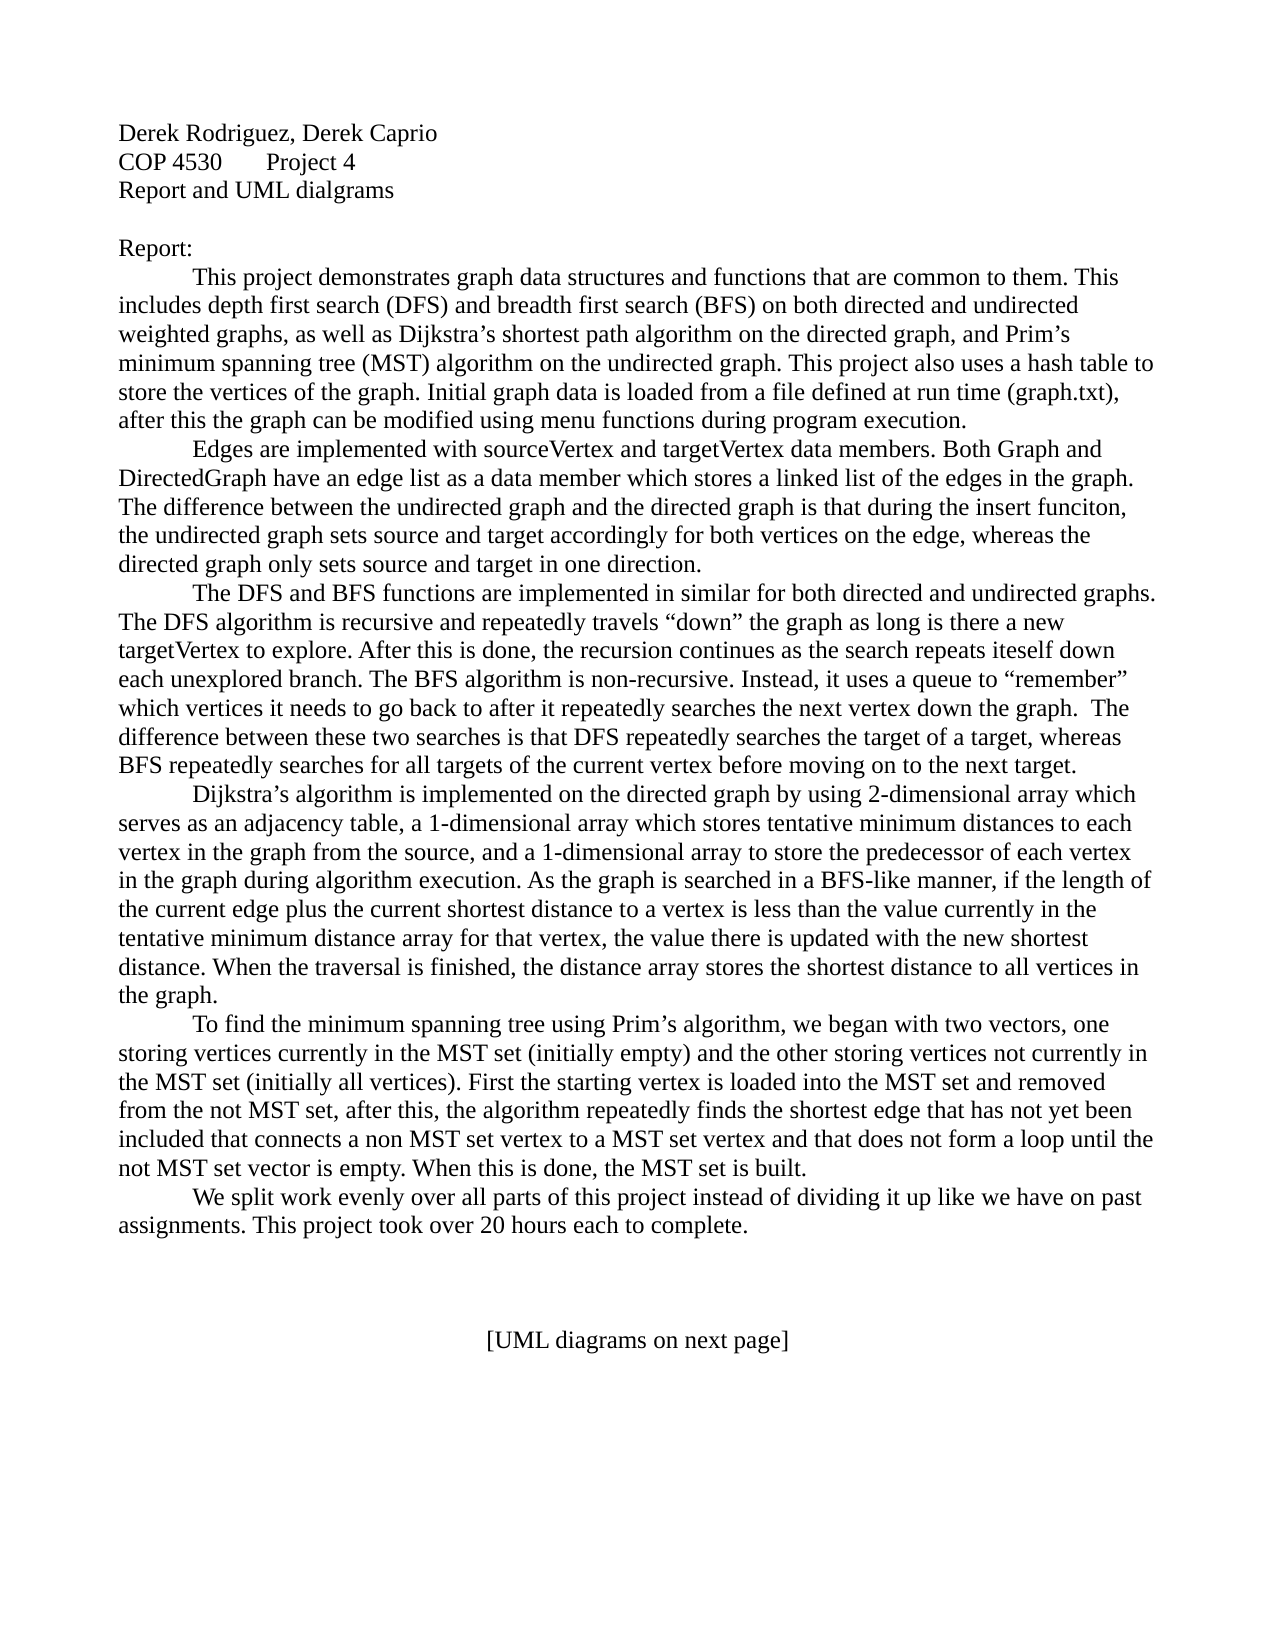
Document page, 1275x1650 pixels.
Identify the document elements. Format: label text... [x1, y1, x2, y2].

text COP 4530 Project 4 [118, 147, 1157, 176]
text This project demonstrates graph data structures and functions that are common to them. This includes depth first search (DFS) and breadth first search (BFS) on both directed and undirected weighted graphs, as well as Dijkstra’s shortest path algorithm on the directed graph, and Prim’s minimum spanning tree (MST) algorithm on the undirected graph. This project also uses a hash table to store the vertices of the graph. Initial graph data is loaded from a file defined at run time (graph.txt), after this the graph can be modified using menu functions during program execution. [118, 262, 1157, 434]
text Edges are implemented with sourceVertex and targetVertex data members. Both Graph and DirectedGraph have an edge list as a data member which stores a linked list of the edges in the graph. The difference between the undirected graph and the directed graph is that during the insert funciton, the undirected graph sets source and target accordingly for both vertices on the edge, whereas the directed graph only sets source and target in one direction. [118, 434, 1157, 578]
text [UML diagrams on next page] [118, 1326, 1157, 1354]
text To find the minimum spanning tree using Prim’s algorithm, we began with two vectors, one storing vertices currently in the MST set (initially empty) and the other storing vertices not currently in the MST set (initially all vertices). First the starting vertex is loaded into the MST set and removed from the not MST set, after this, the algorithm repeatedly finds the shortest edge that has not yet been included that connects a non MST set vertex to a MST set vertex and that does not form a loop until the not MST set vector is empty. When this is done, the MST set is built. [118, 1009, 1157, 1182]
text Report and UML dialgrams [118, 176, 1157, 204]
text The DFS and BFS functions are implemented in similar for both directed and undirected graphs. The DFS algorithm is recursive and repeatedly travels “down” the graph as long is there a new targetVertex to explore. After this is done, the recursion continues as the search repeats iteself down each unexplored branch. The BFS algorithm is non-recursive. Instead, it uses a queue to “remember” which vertices it needs to go back to after it repeatedly searches the next vertex down the graph. The difference between these two searches is that DFS repeatedly searches the target of a target, whereas BFS repeatedly searches for all targets of the current vertex before moving on to the next target. [118, 578, 1157, 779]
text Derek Rodriguez, Derek Caprio [118, 118, 1157, 147]
text We split work evenly over all parts of this project instead of dividing it up like we have on past assignments. This project took over 20 hours each to complete. [118, 1182, 1157, 1239]
text Report: [118, 233, 1157, 262]
text Dijkstra’s algorithm is implemented on the directed graph by using 2-dimensional array which serves as an adjacency table, a 1-dimensional array which stores tentative minimum distances to each vertex in the graph from the source, and a 1-dimensional array to store the predecessor of each vertex in the graph during algorithm execution. As the graph is searched in a BFS-like manner, if the length of the current edge plus the current shortest distance to a vertex is less than the value currently in the tentative minimum distance array for that vertex, the value there is updated with the new shortest distance. When the traversal is finished, the distance array stores the shortest distance to all vertices in the graph. [118, 779, 1157, 1009]
